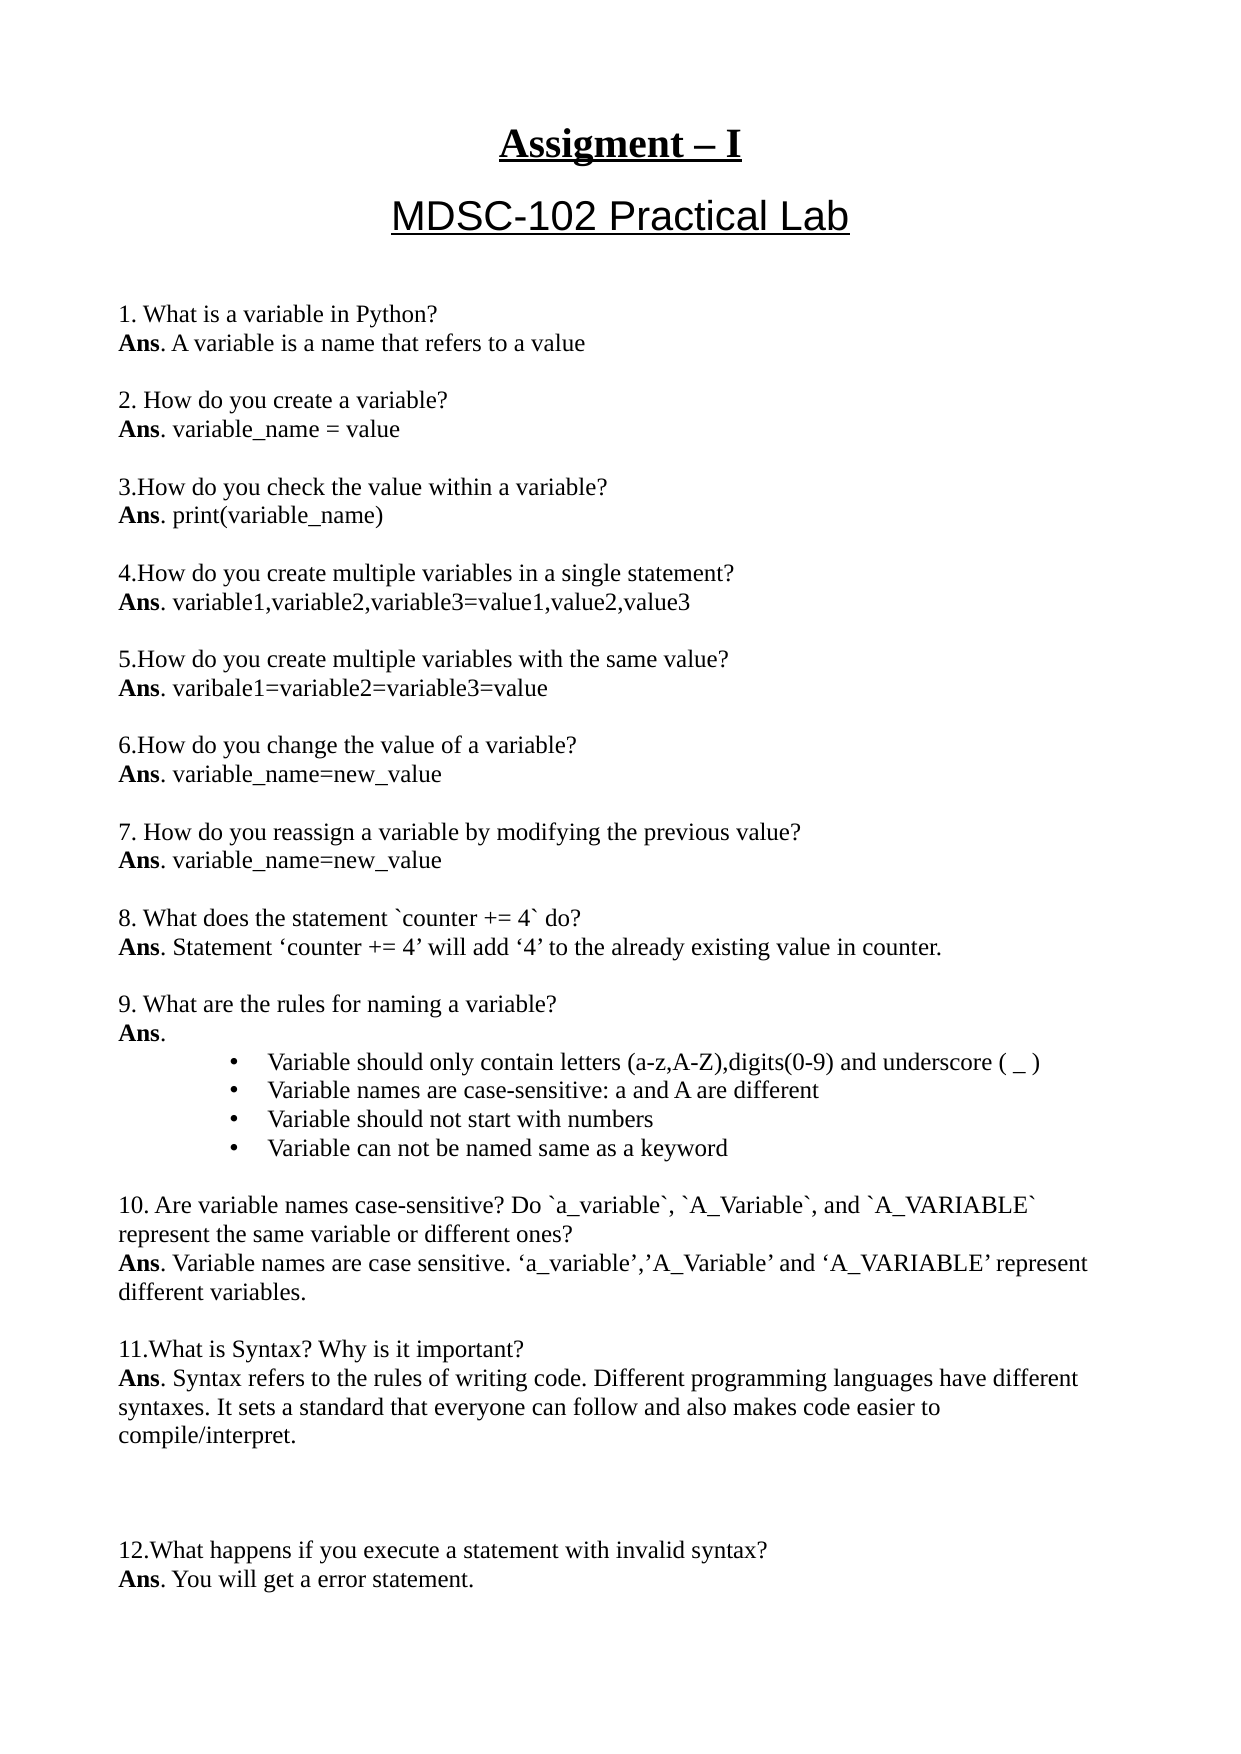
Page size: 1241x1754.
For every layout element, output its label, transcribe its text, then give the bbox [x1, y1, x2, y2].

text 1. What is a variable in Python? [118, 299, 1122, 328]
text Ans. Statement ‘counter += 4’ will add ‘4’ to the already existing value in counter. [118, 932, 1122, 961]
text 11.What is Syntax? Why is it important? [118, 1334, 1122, 1363]
text Ans. print(variable_name) [118, 501, 1122, 529]
text 9. What are the rules for naming a variable? [118, 989, 1122, 1018]
list Variable should only contain letters (a-z,A-Z),digits(0-9) and underscore ( _ ) [229, 1047, 1122, 1076]
text 12.What happens if you execute a statement with invalid syntax? [118, 1536, 1122, 1564]
text Ans. variable_name=new_value [118, 846, 1122, 874]
text 7. How do you reassign a variable by modifying the previous value? [118, 817, 1122, 846]
subtitle MDSC-102 Practical Lab [118, 191, 1122, 239]
text Ans. Variable names are case sensitive. ‘a_variable’,’A_Variable’ and ‘A_VARIABLE’ represent different variables. [118, 1248, 1122, 1306]
text Ans. variable_name = value [118, 414, 1122, 443]
text Ans. variable1,variable2,variable3=value1,value2,value3 [118, 587, 1122, 616]
text Ans. [118, 1018, 1122, 1047]
text 10. Are variable names case-sensitive? Do `a_variable`, `A_Variable`, and `A_VARIABLE` represent the same variable or different ones? [118, 1191, 1122, 1248]
text 6.How do you change the value of a variable? [118, 731, 1122, 759]
text 3.How do you check the value within a variable? [118, 472, 1122, 501]
text 2. How do you create a variable? [118, 386, 1122, 414]
text 8. What does the statement `counter += 4` do? [118, 903, 1122, 932]
list Variable should not start with numbers [229, 1104, 1122, 1133]
text Ans. A variable is a name that refers to a value [118, 328, 1122, 357]
list Variable can not be named same as a keyword [229, 1133, 1122, 1162]
text Ans. You will get a error statement. [118, 1564, 1122, 1593]
text Ans. variable_name=new_value [118, 759, 1122, 788]
list Variable names are case-sensitive: a and A are different [229, 1076, 1122, 1104]
text Ans. Syntax refers to the rules of writing code. Different programming languages have different syntaxes. It sets a standard that everyone can follow and also makes code easier to compile/interpret. [118, 1363, 1122, 1449]
text 5.How do you create multiple variables with the same value? [118, 644, 1122, 673]
text Assigment – I [118, 118, 1122, 166]
text Ans. varibale1=variable2=variable3=value [118, 673, 1122, 702]
text 4.How do you create multiple variables in a single statement? [118, 558, 1122, 587]
